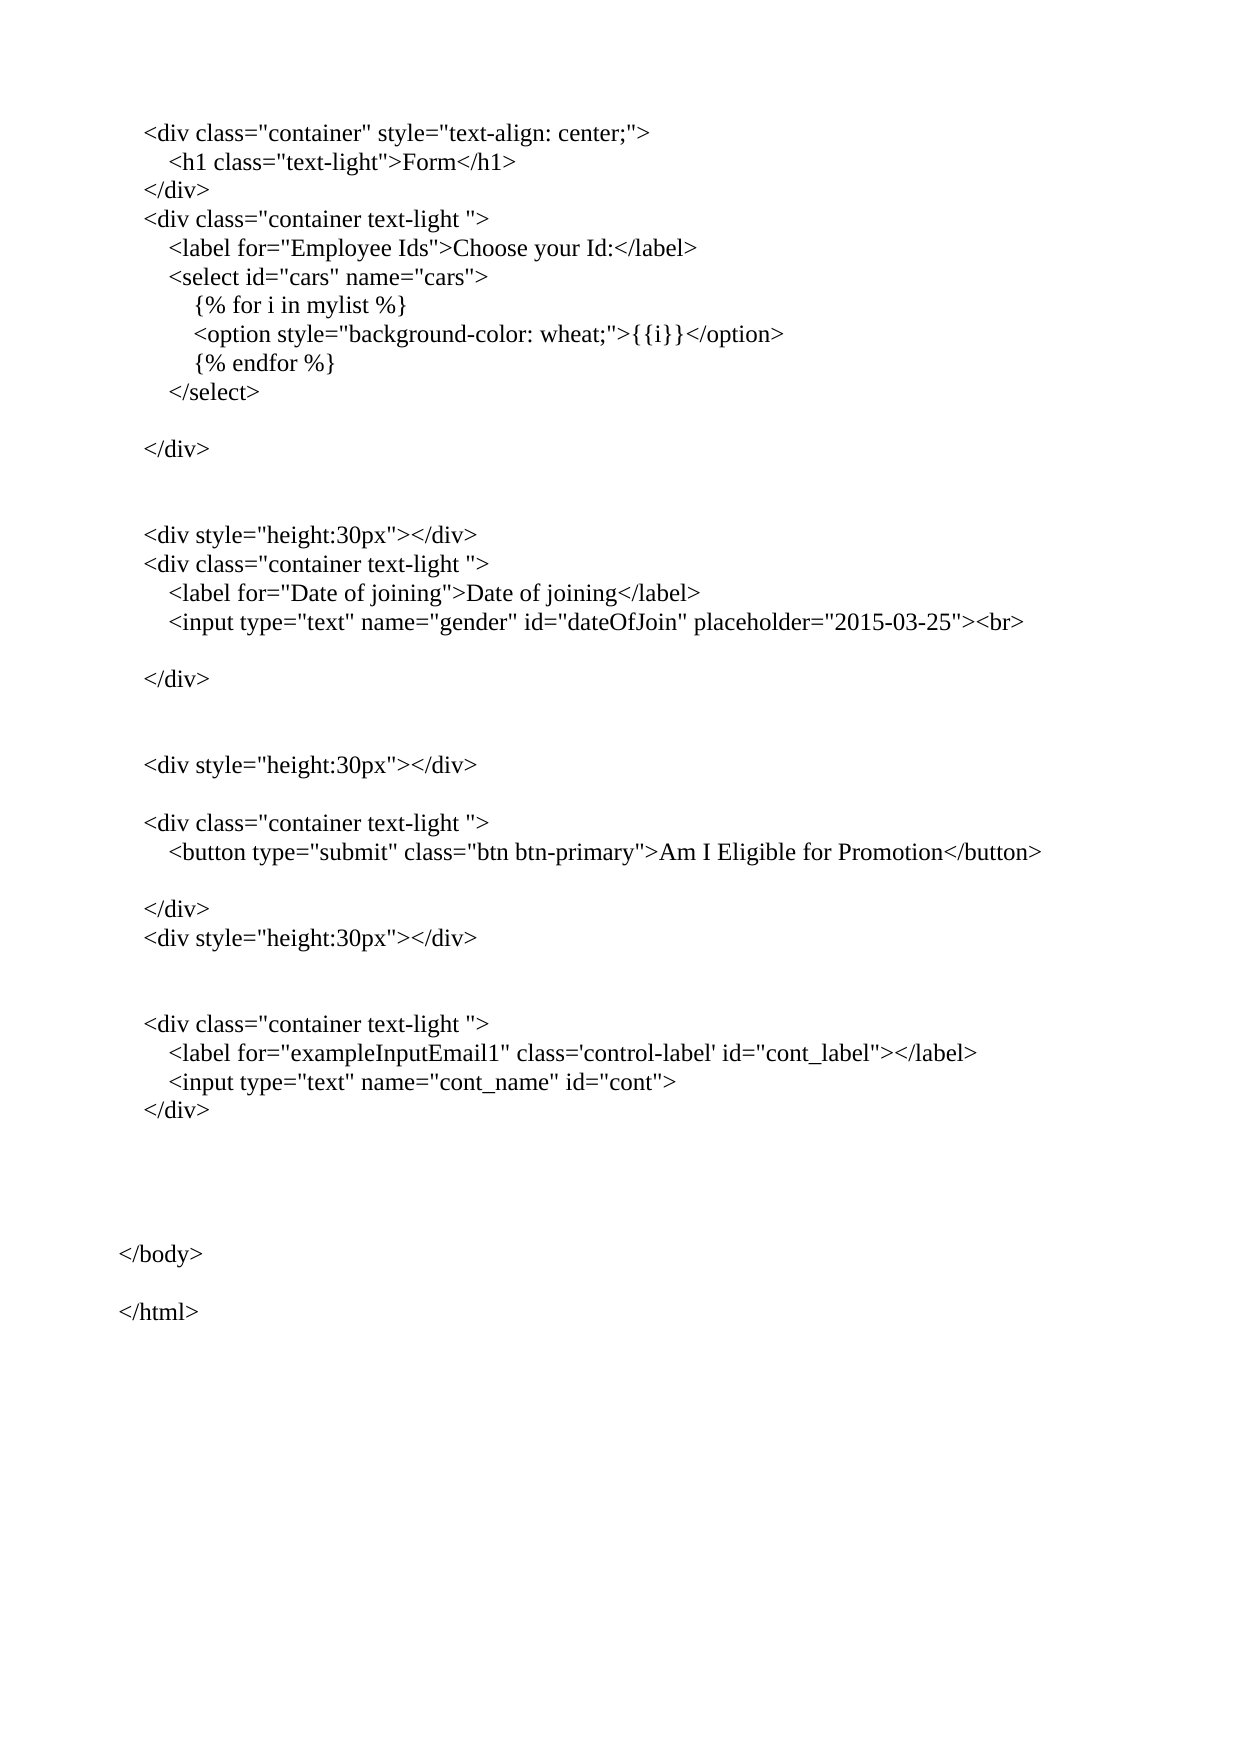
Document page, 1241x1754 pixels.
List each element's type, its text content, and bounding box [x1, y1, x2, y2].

text </select> [118, 377, 1122, 406]
text <label for="Date of joining">Date of joining</label> [118, 578, 1122, 607]
text <input type="text" name="cont_name" id="cont"> [118, 1067, 1122, 1096]
text </div> [118, 1096, 1122, 1124]
text <div class="container text-light "> [118, 808, 1122, 837]
text <button type="submit" class="btn btn-primary">Am I Eligible for Promotion</button> [118, 837, 1122, 866]
text <div class="container text-light "> [118, 1009, 1122, 1038]
text </div> [118, 176, 1122, 204]
text <div style="height:30px"></div> [118, 751, 1122, 779]
text <option style="background-color: wheat;">{{i}}</option> [118, 319, 1122, 348]
text <div style="height:30px"></div> [118, 923, 1122, 952]
text </div> [118, 434, 1122, 463]
text {% endfor %} [118, 348, 1122, 377]
text <div class="container" style="text-align: center;"> [118, 118, 1122, 147]
text <label for="exampleInputEmail1" class='control-label' id="cont_label"></label> [118, 1038, 1122, 1067]
text <div class="container text-light "> [118, 549, 1122, 578]
text <div class="container text-light "> [118, 204, 1122, 233]
text <select id="cars" name="cars"> [118, 262, 1122, 291]
text </html> [118, 1297, 1122, 1326]
text </div> [118, 664, 1122, 693]
text <h1 class="text-light">Form</h1> [118, 147, 1122, 176]
text <label for="Employee Ids">Choose your Id:</label> [118, 233, 1122, 262]
text <input type="text" name="gender" id="dateOfJoin" placeholder="2015-03-25"><br> [118, 607, 1122, 636]
text {% for i in mylist %} [118, 291, 1122, 319]
text </body> [118, 1239, 1122, 1268]
text </div> [118, 894, 1122, 923]
text <div style="height:30px"></div> [118, 521, 1122, 549]
